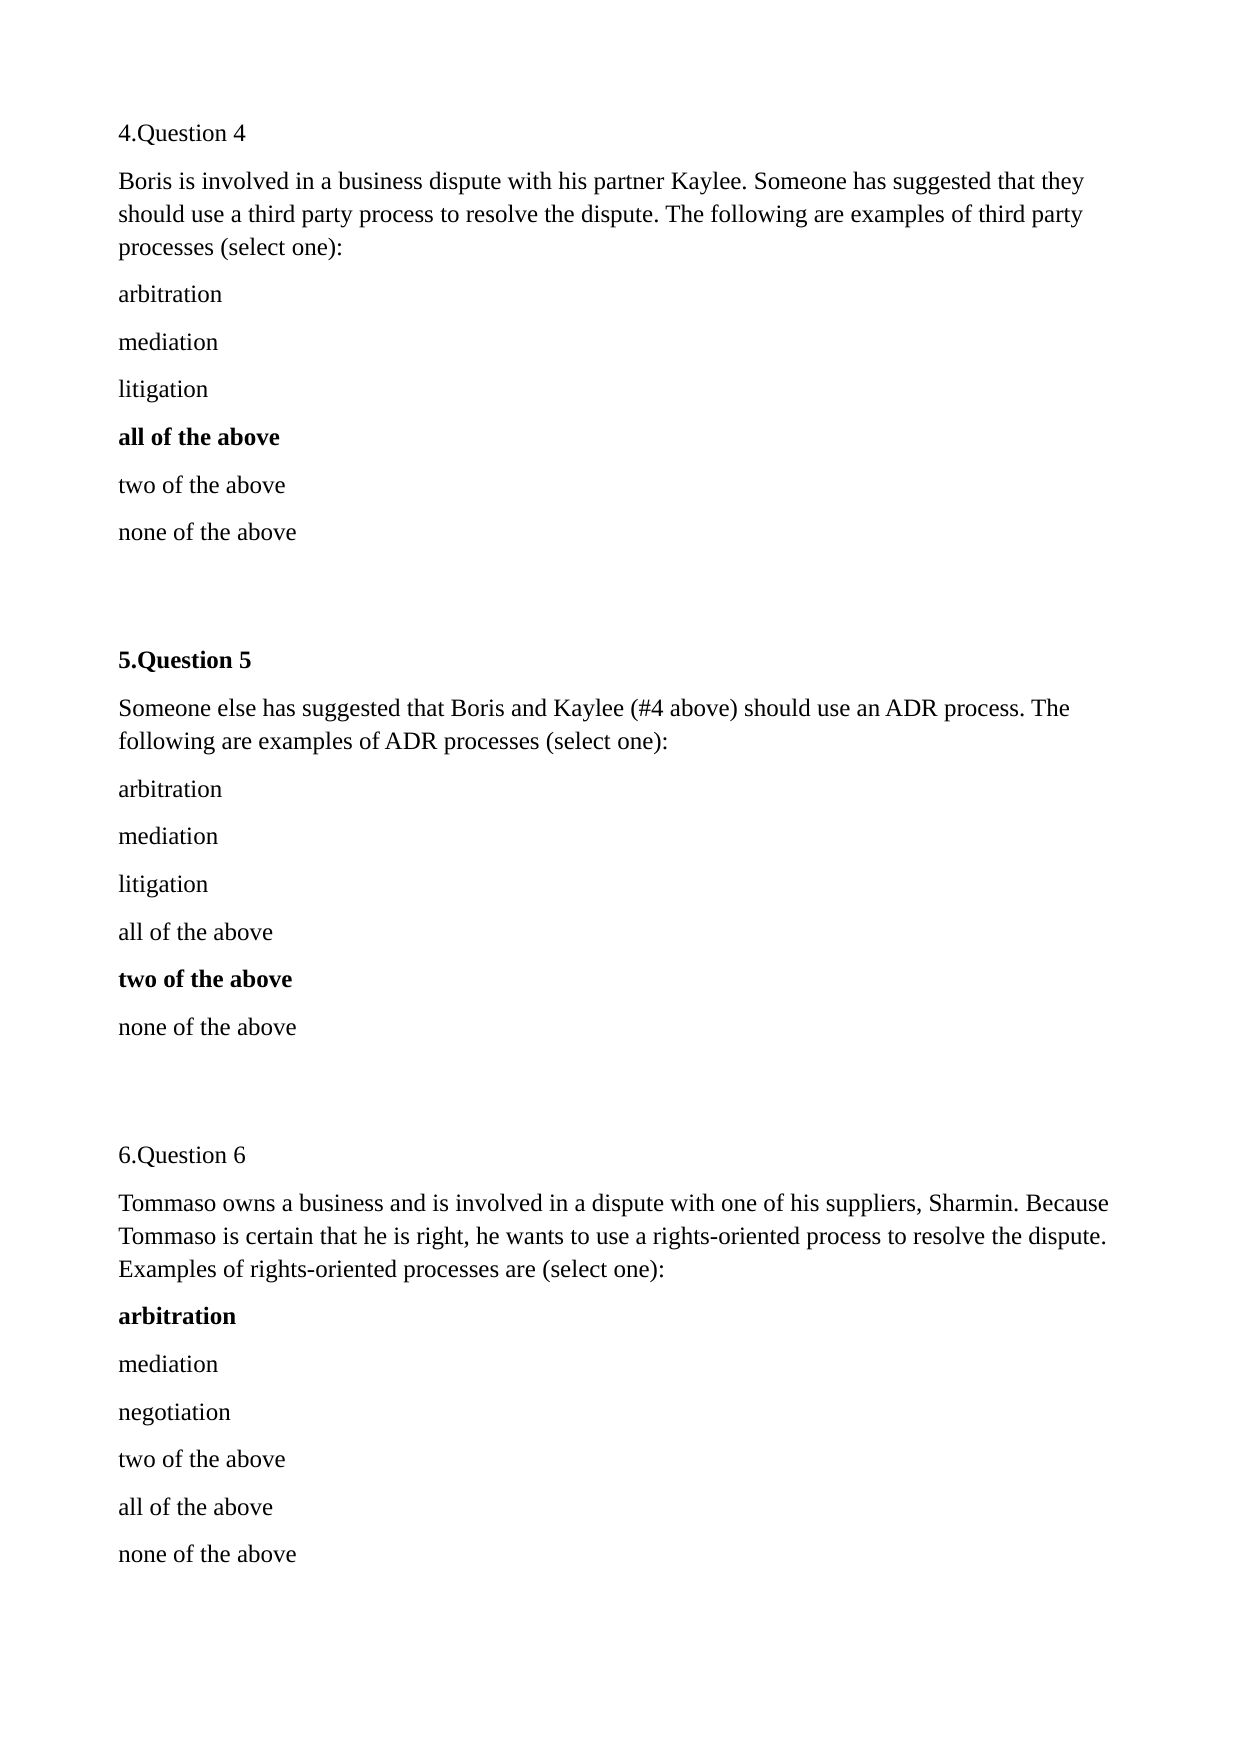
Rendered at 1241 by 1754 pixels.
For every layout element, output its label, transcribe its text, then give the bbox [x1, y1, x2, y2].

text Someone else has suggested that Boris and Kaylee (#4 above) should use an ADR process. The following are examples of ADR processes (select one): [118, 693, 1122, 755]
text none of the above [118, 517, 1122, 546]
text negotiation [118, 1397, 1122, 1425]
text none of the above [118, 1539, 1122, 1568]
text mediation [118, 821, 1122, 850]
text none of the above [118, 1012, 1122, 1041]
text mediation [118, 327, 1122, 356]
text all of the above [118, 1492, 1122, 1521]
text all of the above [118, 422, 1122, 451]
text two of the above [118, 1444, 1122, 1473]
text arbitration [118, 279, 1122, 308]
text all of the above [118, 917, 1122, 945]
text litigation [118, 374, 1122, 403]
text 5.Question 5 [118, 646, 1122, 674]
text two of the above [118, 470, 1122, 498]
text Tommaso owns a business and is involved in a dispute with one of his suppliers, Sharmin. Because Tommaso is certain that he is right, he wants to use a rights-oriented process to resolve the dispute. Examples of rights-oriented processes are (select one): [118, 1188, 1122, 1282]
text 6.Question 6 [118, 1140, 1122, 1169]
text 4.Question 4 [118, 118, 1122, 147]
text arbitration [118, 1301, 1122, 1330]
text two of the above [118, 964, 1122, 993]
text litigation [118, 869, 1122, 898]
text arbitration [118, 774, 1122, 803]
text mediation [118, 1349, 1122, 1378]
text Boris is involved in a business dispute with his partner Kaylee. Someone has suggested that they should use a third party process to resolve the dispute. The following are examples of third party processes (select one): [118, 166, 1122, 261]
